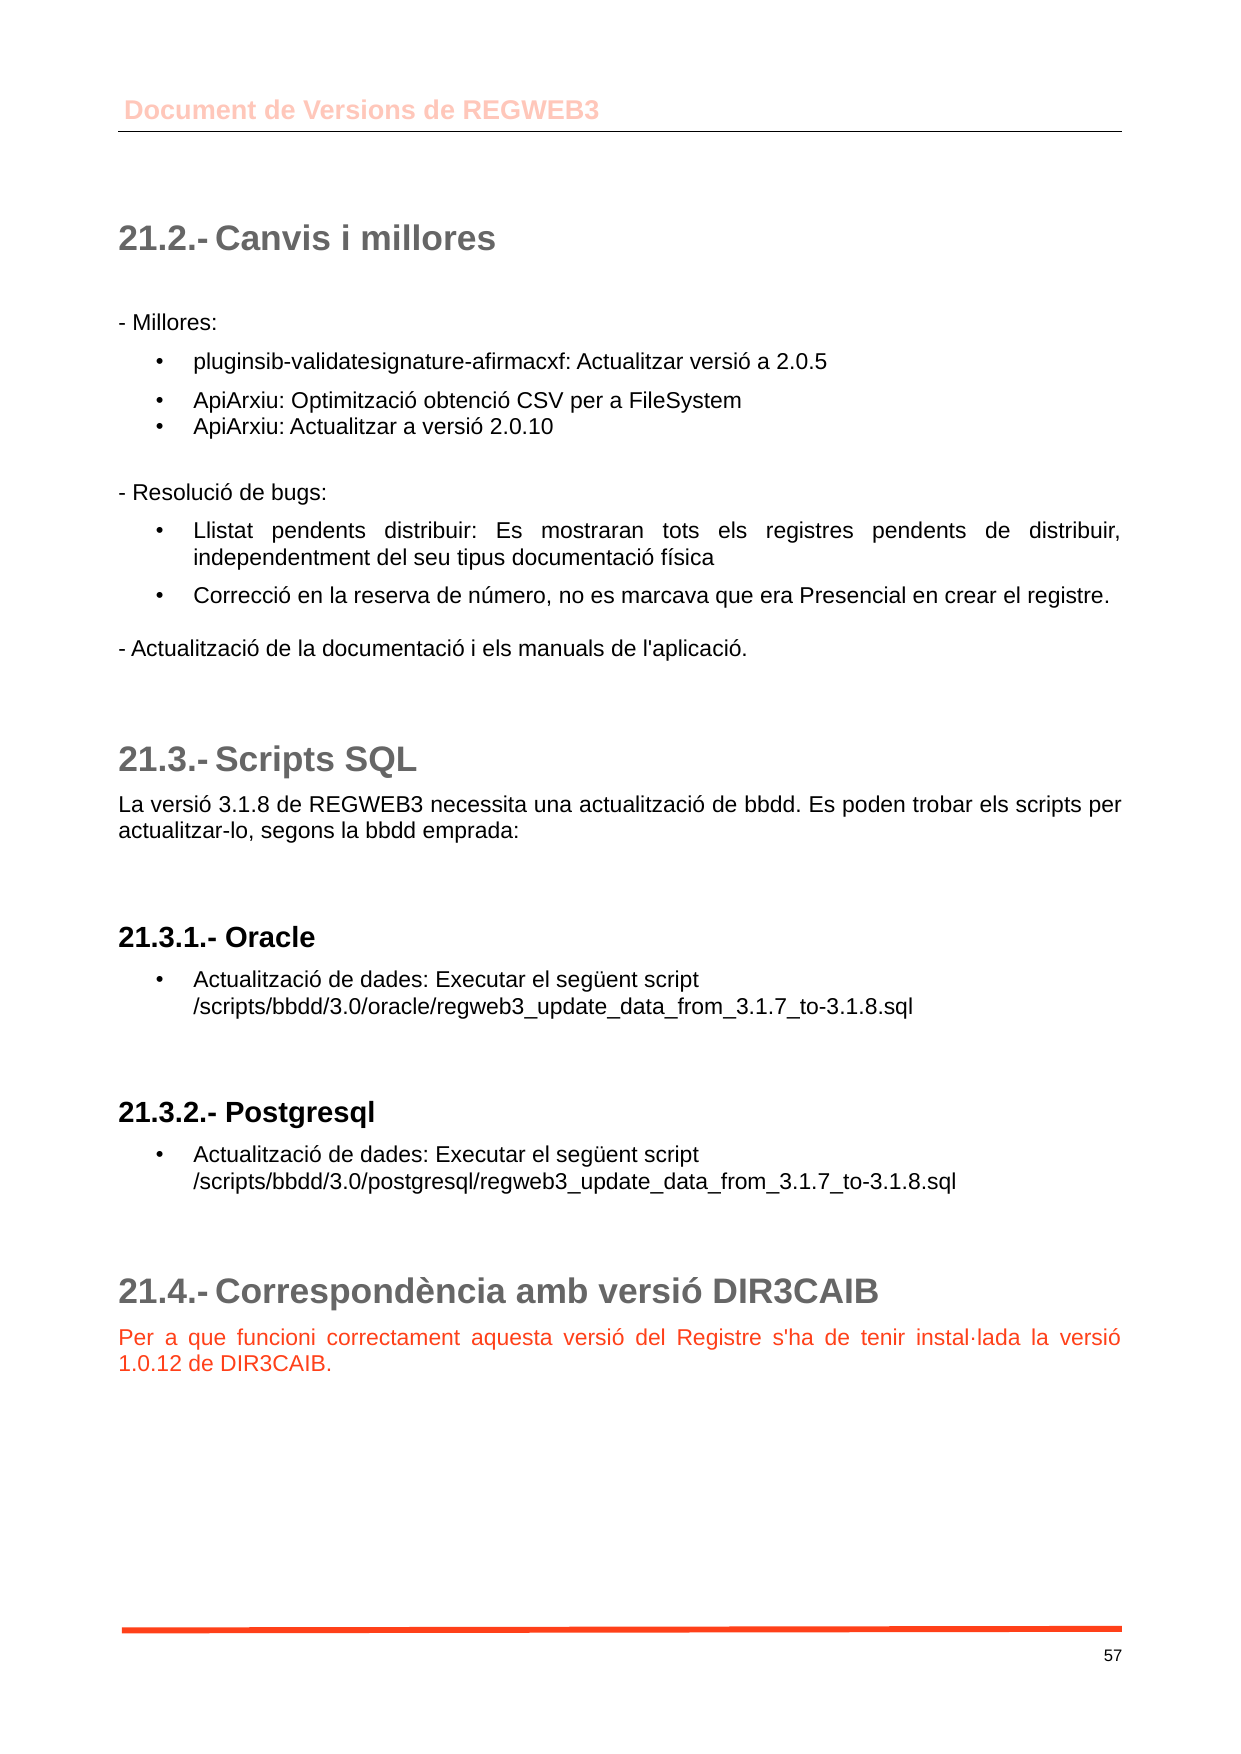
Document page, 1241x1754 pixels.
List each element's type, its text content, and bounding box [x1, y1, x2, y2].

list Llistat pendents distribuir: Es mostraran tots els registres pendents de distribuir, independentment del seu tipus documentació física [156, 517, 1122, 570]
list ApiArxiu: Optimització obtenció CSV per a FileSystem [156, 387, 1122, 413]
subtitle Oracle [118, 920, 1122, 954]
subtitle Postgresql [118, 1095, 1122, 1129]
text Per a que funcioni correctament aquesta versió del Registre s'ha de tenir instal·lada la versió 1.0.12 de DIR3CAIB. [118, 1324, 1122, 1376]
text - Millores: [118, 309, 1122, 336]
list ApiArxiu: Actualitzar a versió 2.0.10 [156, 413, 1122, 466]
subtitle Canvis i millores [118, 217, 1122, 258]
text - Resolució de bugs: [118, 478, 1122, 505]
list Correcció en la reserva de número, no es marcava que era Presencial en crear el registre. [156, 582, 1122, 609]
subtitle Scripts SQL [118, 738, 1122, 779]
text La versió 3.1.8 de REGWEB3 necessita una actualització de bbdd. Es poden trobar els scripts per actualitzar-lo, segons la bbdd emprada: [118, 791, 1122, 844]
text - Actualització de la documentació i els manuals de l'aplicació. [118, 635, 1122, 662]
list pluginsib-validatesignature-afirmacxf: Actualitzar versió a 2.0.5 [156, 348, 1122, 374]
list Actualització de dades: Executar el següent script /scripts/bbdd/3.0/oracle/regweb3_update_data_from_3.1.7_to-3.1.8.sql [156, 966, 1122, 1019]
subtitle Correspondència amb versió DIR3CAIB [118, 1270, 1122, 1311]
list Actualització de dades: Executar el següent script /scripts/bbdd/3.0/postgresql/regweb3_update_data_from_3.1.7_to-3.1.8.sql [156, 1141, 1122, 1194]
